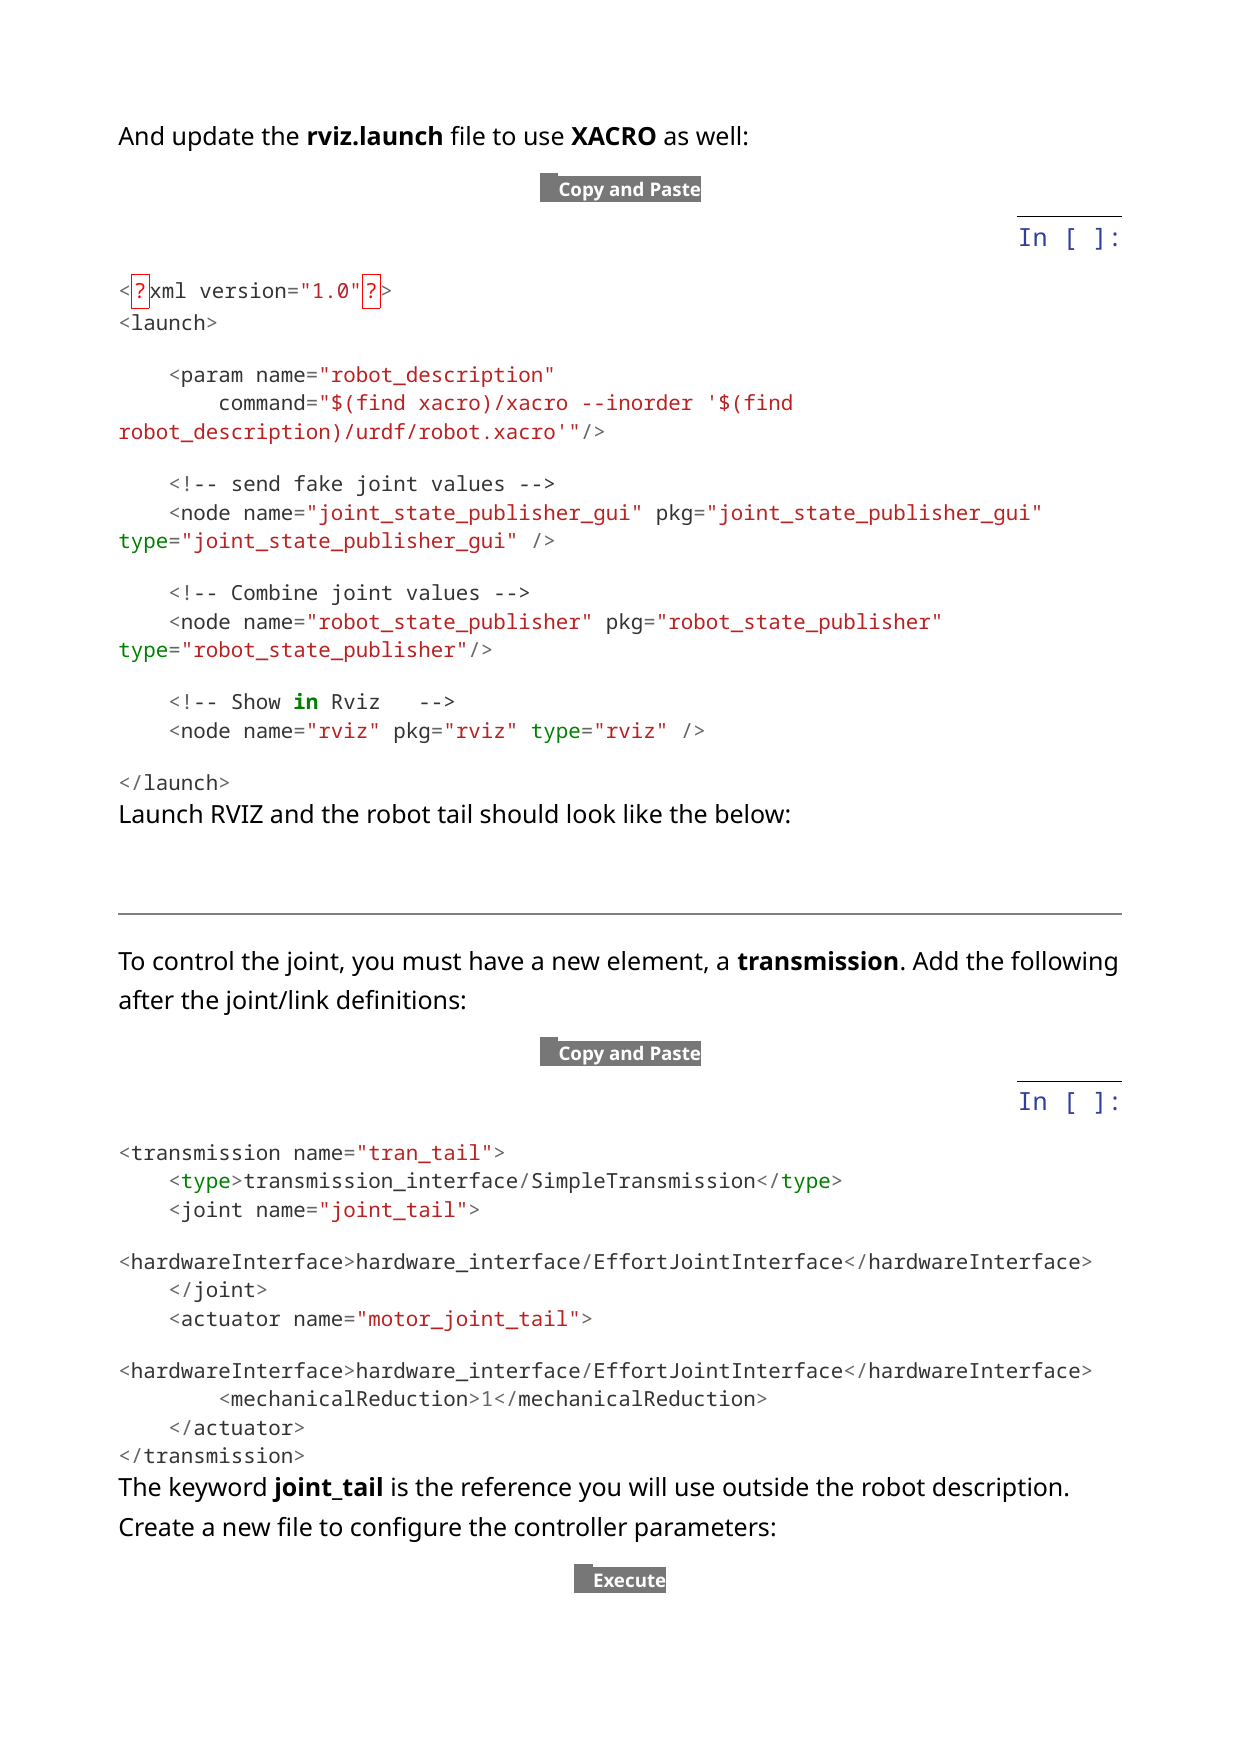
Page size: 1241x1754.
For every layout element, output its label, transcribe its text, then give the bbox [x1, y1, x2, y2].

text </actuator> [118, 1413, 1122, 1442]
text <launch> [118, 308, 1122, 336]
text > [381, 273, 1122, 308]
text The keyword joint_tail is the reference you will use outside the robot description. Create a new file to configure the controller parameters: [118, 1470, 1122, 1543]
text <hardwareInterface>hardware_interface/EffortJointInterface</hardwareInterface> [118, 1223, 1122, 1275]
text Copy and Paste [118, 173, 1122, 202]
text Execute [118, 1564, 1122, 1593]
text <!-- Combine joint values --> [118, 578, 1122, 607]
text <? [118, 273, 149, 308]
text xml version="1.0"? [150, 273, 380, 308]
text </launch> [118, 768, 1122, 797]
text <hardwareInterface>hardware_interface/EffortJointInterface</hardwareInterface> [118, 1332, 1122, 1384]
text <node name="robot_state_publisher" pkg="robot_state_publisher" type="robot_state_publisher"/> [118, 607, 1122, 664]
text command="$(find xacro)/xacro --inorder '$(find robot_description)/urdf/robot.xacro'"/> [118, 388, 1122, 446]
text </transmission> [118, 1442, 1122, 1470]
text To control the joint, you must have a new element, a transmission. Add the following after the joint/link definitions: [118, 943, 1122, 1017]
text Launch RVIZ and the robot tail should look like the below: [118, 797, 1122, 831]
text <node name="rviz" pkg="rviz" type="rviz" /> [118, 716, 1122, 744]
text </joint> [118, 1275, 1122, 1304]
text <joint name="joint_tail"> [118, 1195, 1122, 1223]
text <node name="joint_state_publisher_gui" pkg="joint_state_publisher_gui" type="joint_state_publisher_gui" /> [118, 498, 1122, 555]
text <!-- send fake joint values --> [118, 469, 1122, 498]
text <transmission name="tran_tail"> [118, 1138, 1122, 1166]
text <param name="robot_description" [118, 360, 1122, 388]
text <mechanicalReduction>1</mechanicalReduction> [118, 1384, 1122, 1413]
text And update the rviz.launch file to use XACRO as well: [118, 118, 1122, 152]
text In [ ]: [118, 216, 1122, 253]
text Copy and Paste [118, 1037, 1122, 1066]
text <!-- Show in Rviz --> [118, 687, 1122, 716]
text <type>transmission_interface/SimpleTransmission</type> [118, 1166, 1122, 1195]
text In [ ]: [118, 1081, 1122, 1118]
text <actuator name="motor_joint_tail"> [118, 1304, 1122, 1332]
